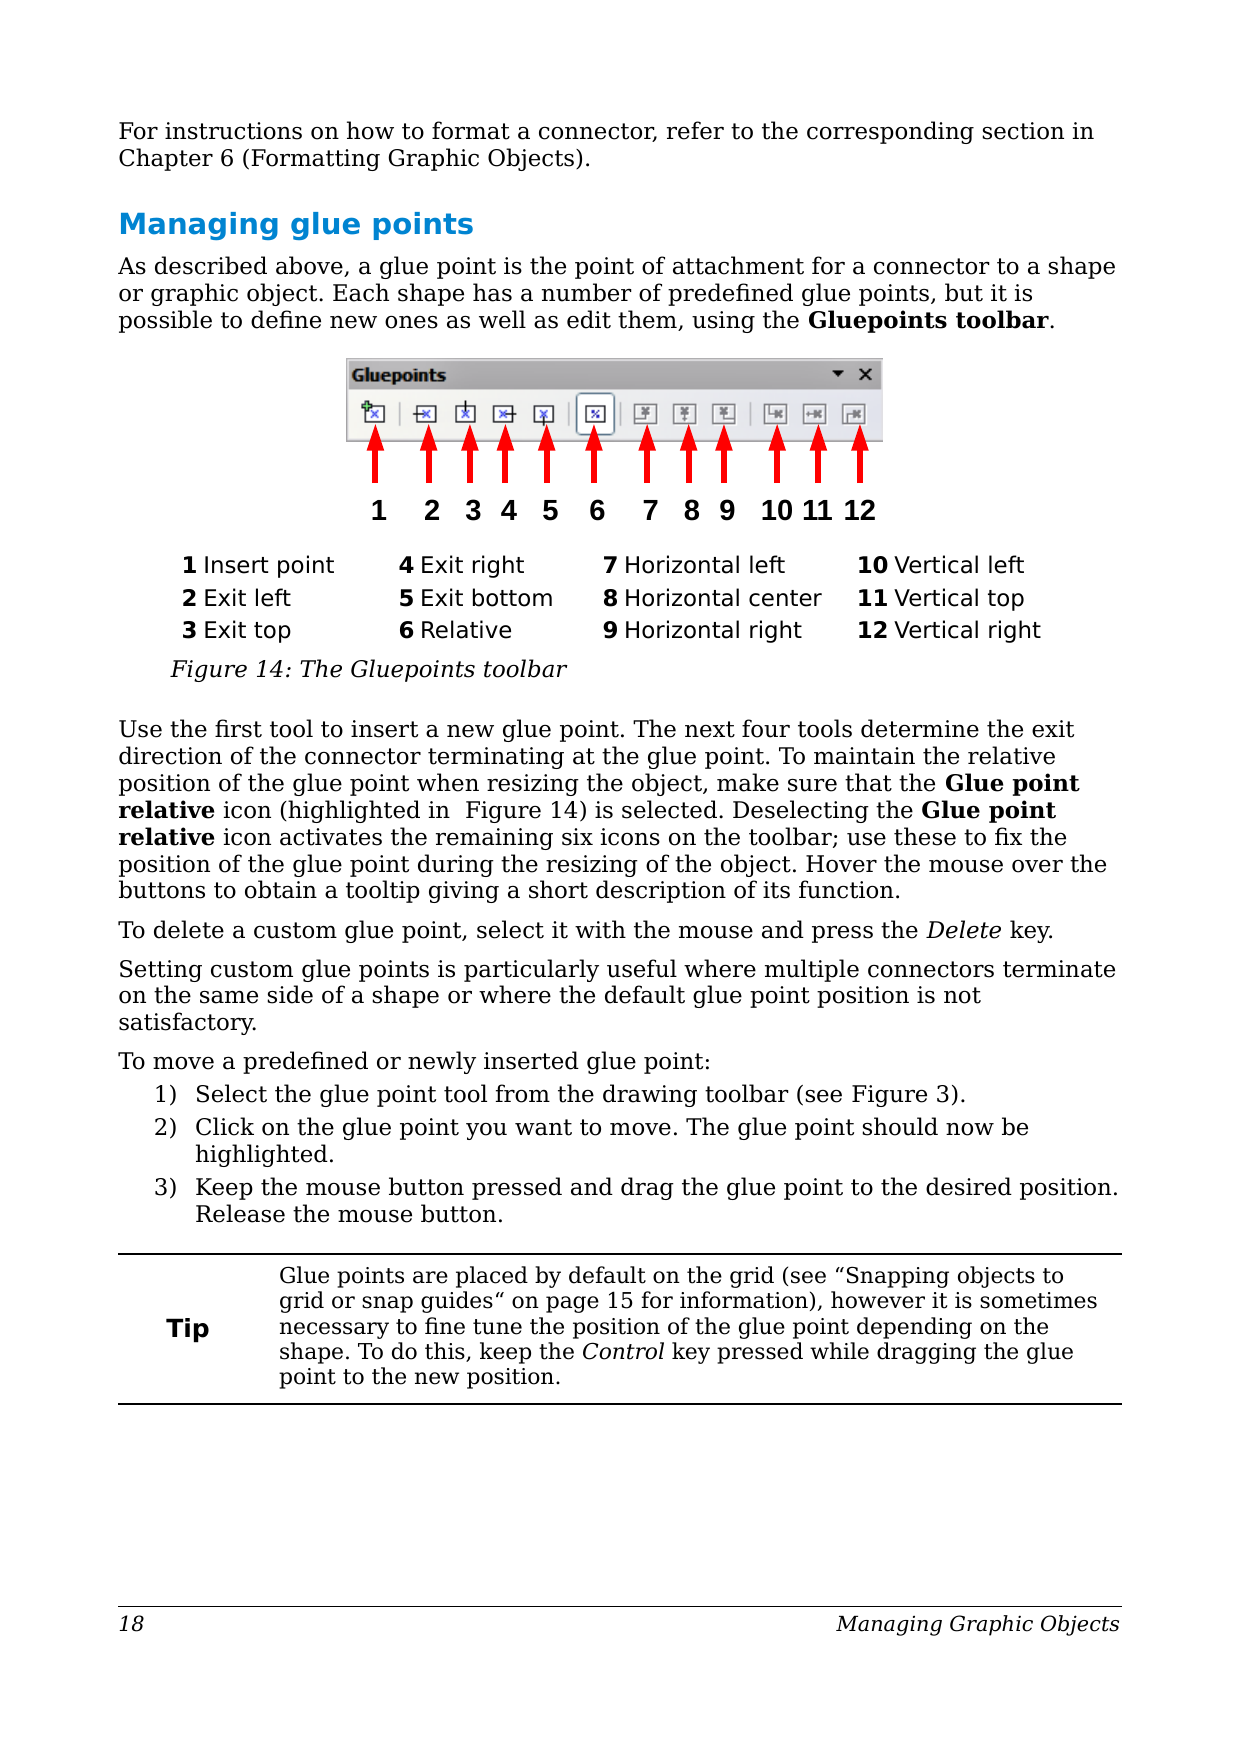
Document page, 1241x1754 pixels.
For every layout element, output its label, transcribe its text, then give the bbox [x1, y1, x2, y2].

text Setting custom glue points is particularly useful where multiple connectors terminate on the same side of a shape or where the default glue point position is not satisfactory. [118, 956, 1122, 1036]
table_cell 6 [384, 615, 417, 647]
text Figure 14: The Gluepoints toolbar [171, 656, 1070, 683]
table_cell Exit bottom [417, 582, 586, 615]
text As described above, a glue point is the point of attachment for a connector to a shape or graphic object. Each shape has a number of predefined glue points, but it is possible to define new ones as well as edit them, using the Gluepoints toolbar. [118, 253, 1122, 334]
table_cell 2 [171, 582, 200, 615]
table_cell 3 [171, 615, 200, 647]
table_header 1 [171, 550, 200, 582]
table_cell Vertical top [891, 582, 1069, 615]
list Click on the glue point you want to move. The glue point should now be highlighted. [177, 1114, 1122, 1168]
subtitle Managing glue points [118, 207, 1122, 241]
text To delete a custom glue point, select it with the mouse and press the Delete key. [118, 917, 1122, 943]
list Keep the mouse button pressed and drag the glue point to the desired position. Release the mouse button. [177, 1174, 1122, 1227]
table_header Insert point [200, 550, 384, 582]
text For instructions on how to format a connector, refer to the corresponding section in Chapter 6 (Formatting Graphic Objects). [118, 118, 1122, 171]
table_cell 5 [384, 582, 417, 615]
table_header Glue points are placed by default on the grid (see “Snapping objects to grid or snap guides“ on page 15 for information), however it is sometimes necessary to fine tune the position of the glue point depending on the shape. To do this, keep the Control key pressed while dragging the glue point to the new position. [258, 1255, 1122, 1403]
table_header 7 [586, 550, 621, 582]
table_cell 8 [586, 582, 621, 615]
list To move a predefined or newly inserted glue point: [118, 1048, 1122, 1075]
table_cell Relative [417, 615, 586, 647]
table_header Tip [118, 1255, 257, 1403]
list Select the glue point tool from the drawing toolbar (see Figure 3). [177, 1082, 1122, 1108]
table_cell 12 [838, 615, 891, 647]
table_cell Exit left [200, 582, 384, 615]
text Use the first tool to insert a new glue point. The next four tools determine the exit direction of the connector terminating at the glue point. To maintain the relative position of the glue point when resizing the object, make sure that the Glue point relative icon (highlighted in Figure 14) is selected. Deselecting the Glue point relative icon activates the remaining six icons on the toolbar; use these to fix the position of the glue point during the resizing of the object. Hover the mouse over the buttons to obtain a tooltip giving a short description of its function. [118, 717, 1122, 904]
table_cell Horizontal right [621, 615, 838, 647]
table_cell Vertical right [891, 615, 1069, 647]
table_header 10 [838, 550, 891, 582]
table_header Vertical left [891, 550, 1069, 582]
table_header Exit right [417, 550, 586, 582]
table_cell Horizontal center [621, 582, 838, 615]
table_header 4 [384, 550, 417, 582]
picture [346, 358, 883, 442]
table_header Horizontal left [621, 550, 838, 582]
table_cell 9 [586, 615, 621, 647]
table_cell Exit top [200, 615, 384, 647]
table_cell 11 [838, 582, 891, 615]
